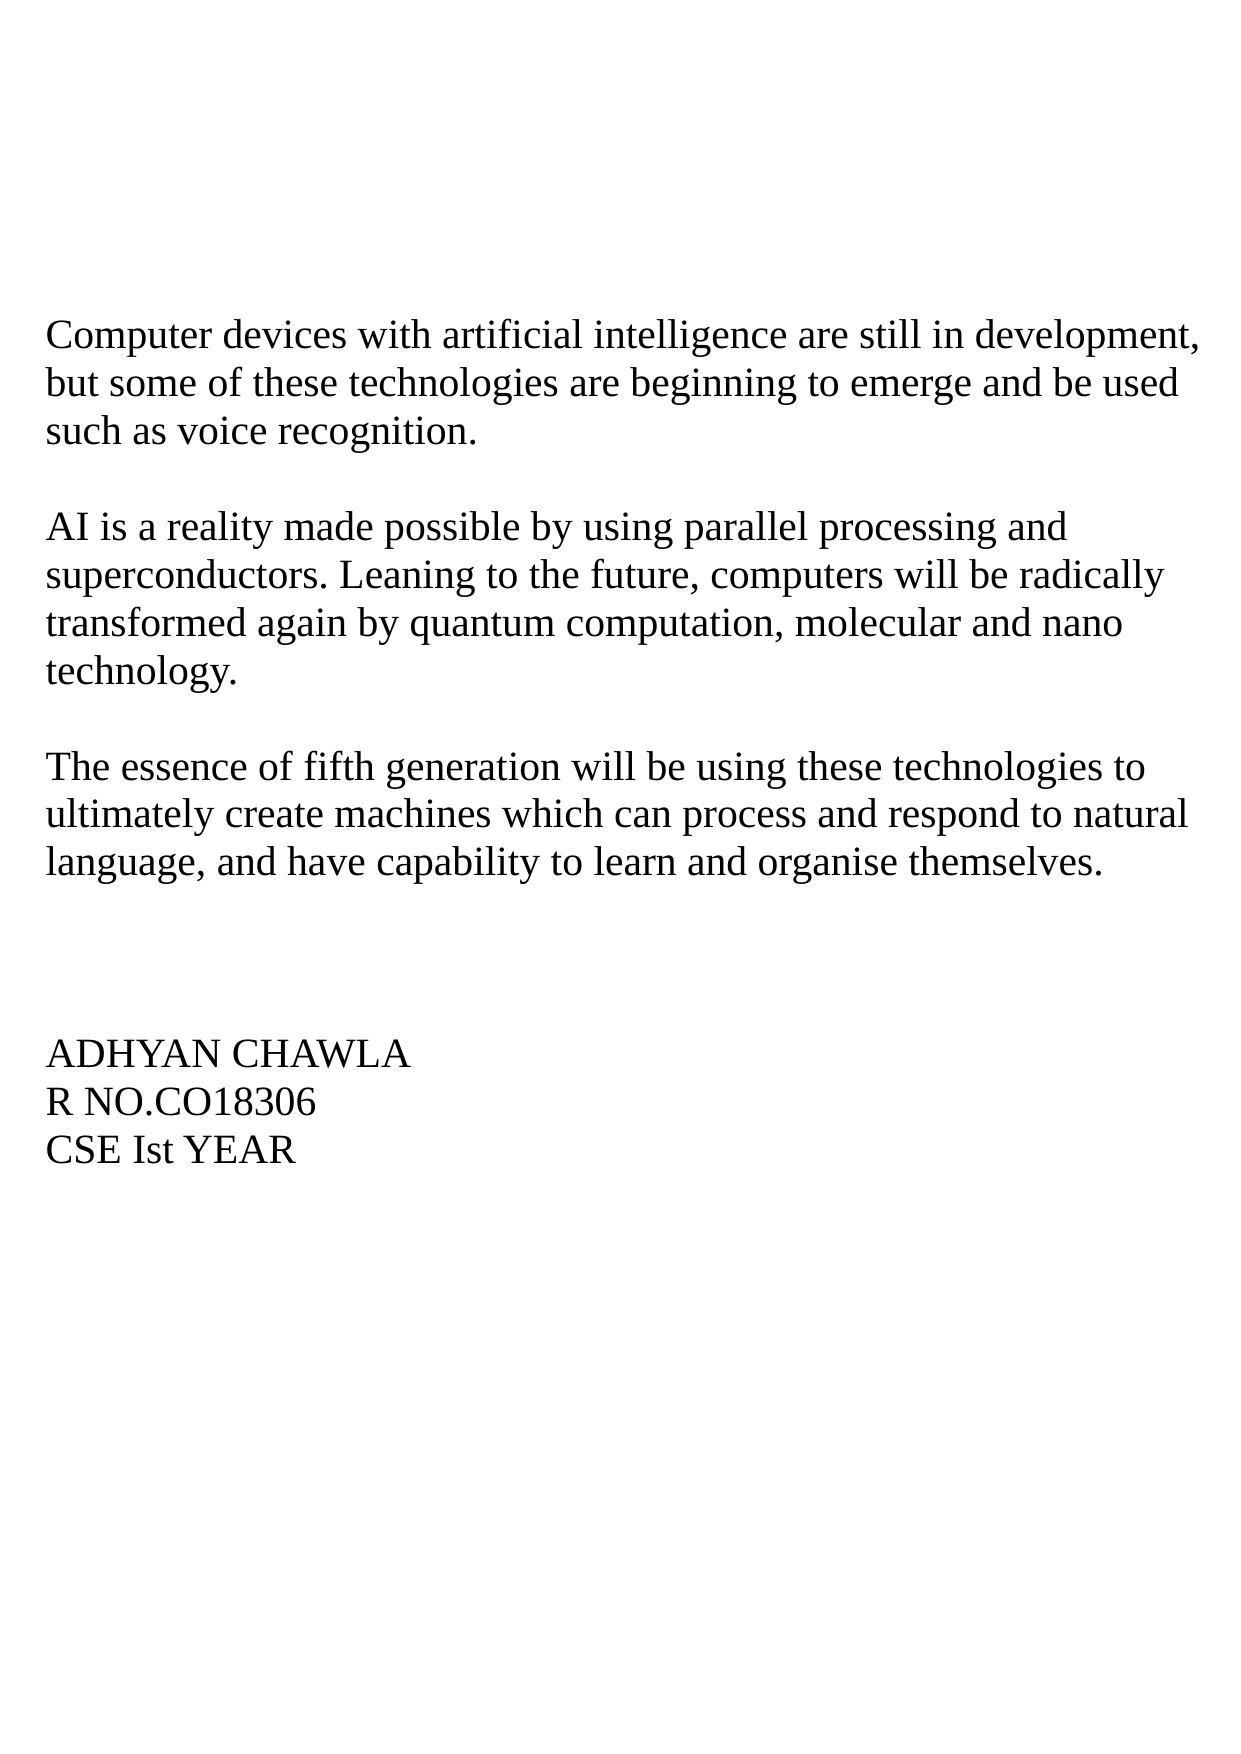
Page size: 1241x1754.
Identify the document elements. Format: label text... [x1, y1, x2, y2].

text ADHYAN CHAWLA [45, 1028, 1240, 1076]
text The essence of fifth generation will be using these technologies to ultimately create machines which can process and respond to natural language, and have capability to learn and organise themselves. [45, 741, 1240, 885]
text Computer devices with artificial intelligence are still in development, but some of these technologies are beginning to emerge and be used such as voice recognition. [45, 310, 1240, 453]
text AI is a reality made possible by using parallel processing and superconductors. Leaning to the future, computers will be radically transformed again by quantum computation, molecular and nano technology. [45, 501, 1240, 693]
text R NO.CO18306 [45, 1076, 1240, 1124]
text CSE Ist YEAR [45, 1124, 1240, 1172]
